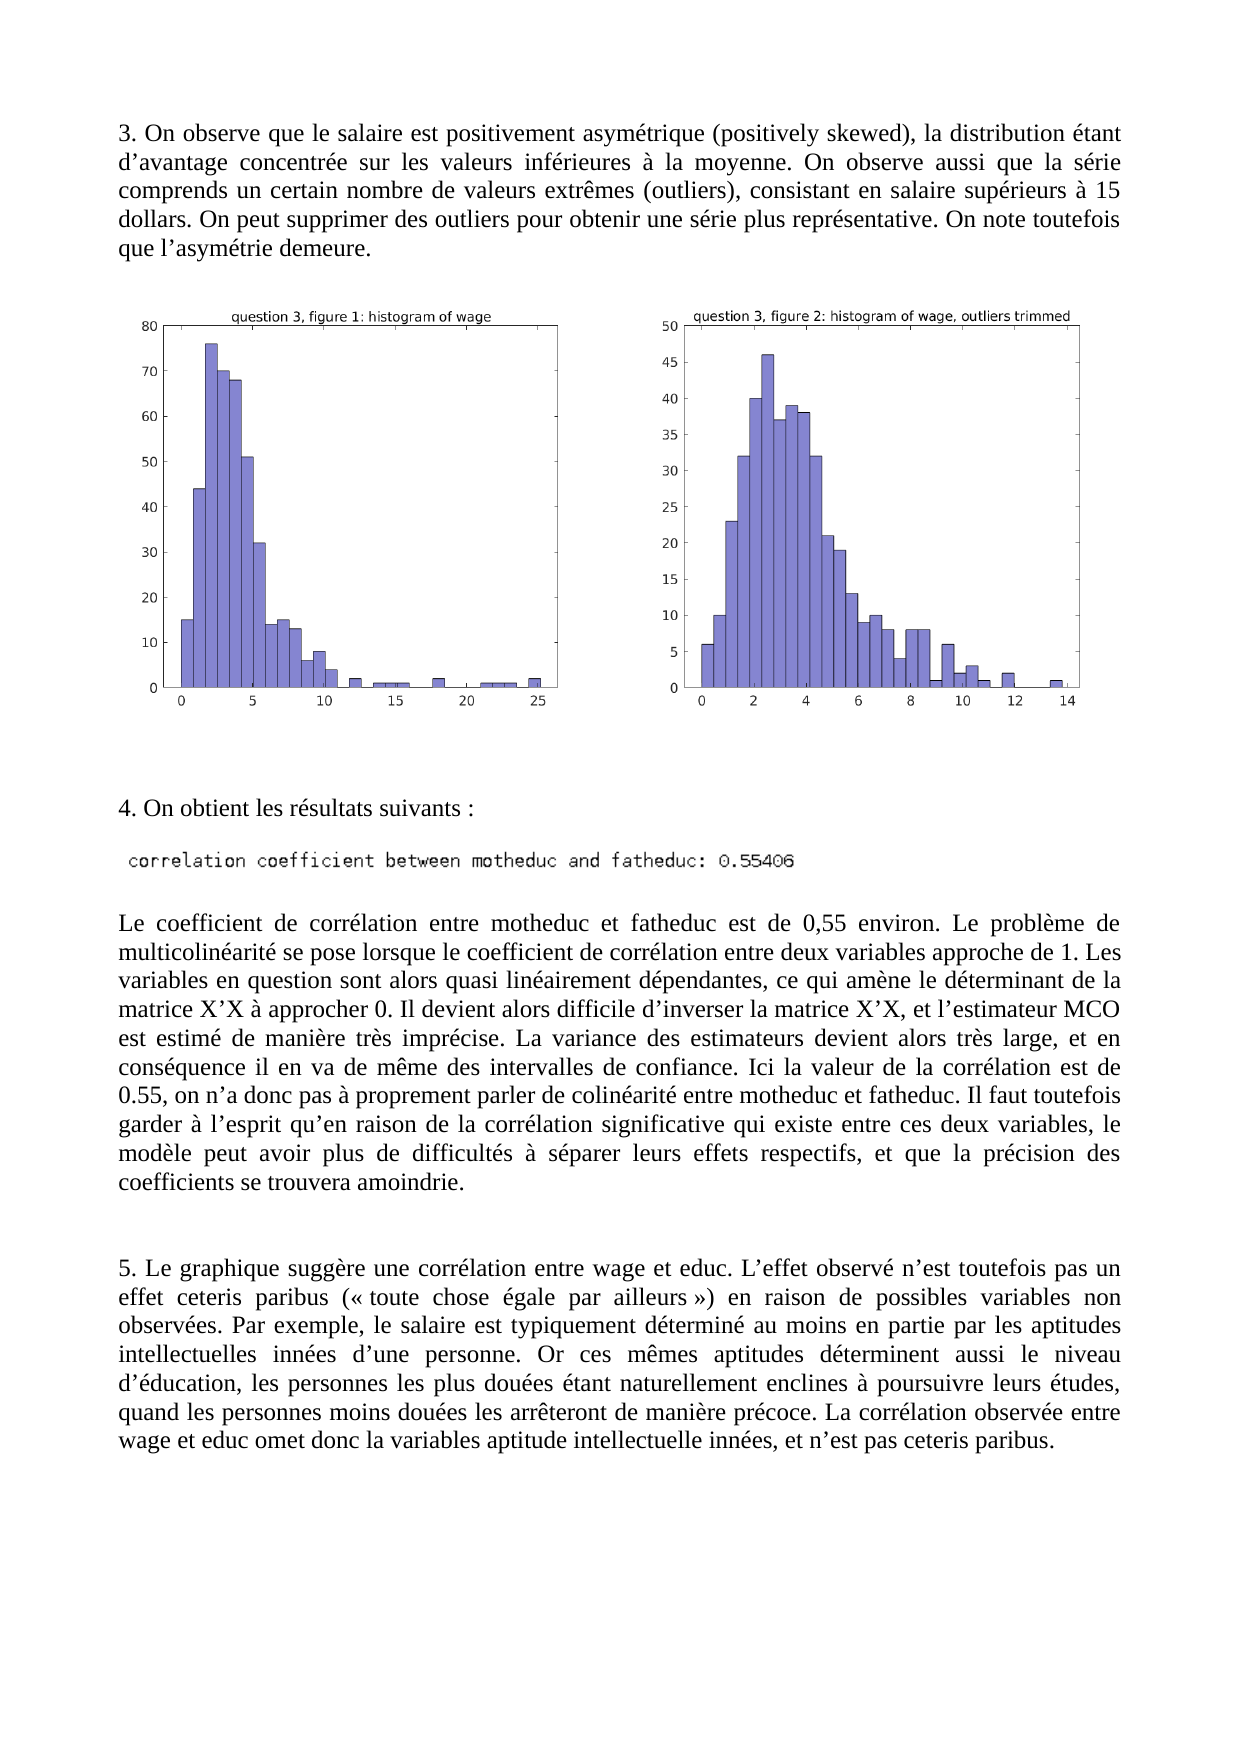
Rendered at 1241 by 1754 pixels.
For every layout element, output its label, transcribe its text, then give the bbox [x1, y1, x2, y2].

text 4. On obtient les résultats suivants : [118, 793, 1122, 822]
picture [124, 841, 866, 881]
picture [9, 292, 1192, 736]
text Le coefficient de corrélation entre motheduc et fatheduc est de 0,55 environ. Le problème de multicolinéarité se pose lorsque le coefficient de corrélation entre deux variables approche de 1. Les variables en question sont alors quasi linéairement dépendantes, ce qui amène le déterminant de la matrice X’X à approcher 0. Il devient alors difficile d’inverser la matrice X’X, et l’estimateur MCO est estimé de manière très imprécise. La variance des estimateurs devient alors très large, et en conséquence il en va de même des intervalles de confiance. Ici la valeur de la corrélation est de 0.55, on n’a donc pas à proprement parler de colinéarité entre motheduc et fatheduc. Il faut toutefois garder à l’esprit qu’en raison de la corrélation significative qui existe entre ces deux variables, le modèle peut avoir plus de difficultés à séparer leurs effets respectifs, et que la précision des coefficients se trouvera amoindrie. [118, 908, 1122, 1196]
text 5. Le graphique suggère une corrélation entre wage et educ. L’effet observé n’est toutefois pas un effet ceteris paribus (« toute chose égale par ailleurs ») en raison de possibles variables non observées. Par exemple, le salaire est typiquement déterminé au moins en partie par les aptitudes intellectuelles innées d’une personne. Or ces mêmes aptitudes déterminent aussi le niveau d’éducation, les personnes les plus douées étant naturellement enclines à poursuivre leurs études, quand les personnes moins douées les arrêteront de manière précoce. La corrélation observée entre wage et educ omet donc la variables aptitude intellectuelle innées, et n’est pas ceteris paribus. [118, 1253, 1122, 1454]
text 3. On observe que le salaire est positivement asymétrique (positively skewed), la distribution étant d’avantage concentrée sur les valeurs inférieures à la moyenne. On observe aussi que la série comprends un certain nombre de valeurs extrêmes (outliers), consistant en salaire supérieurs à 15 dollars. On peut supprimer des outliers pour obtenir une série plus représentative. On note toutefois que l’asymétrie demeure. [118, 118, 1122, 262]
